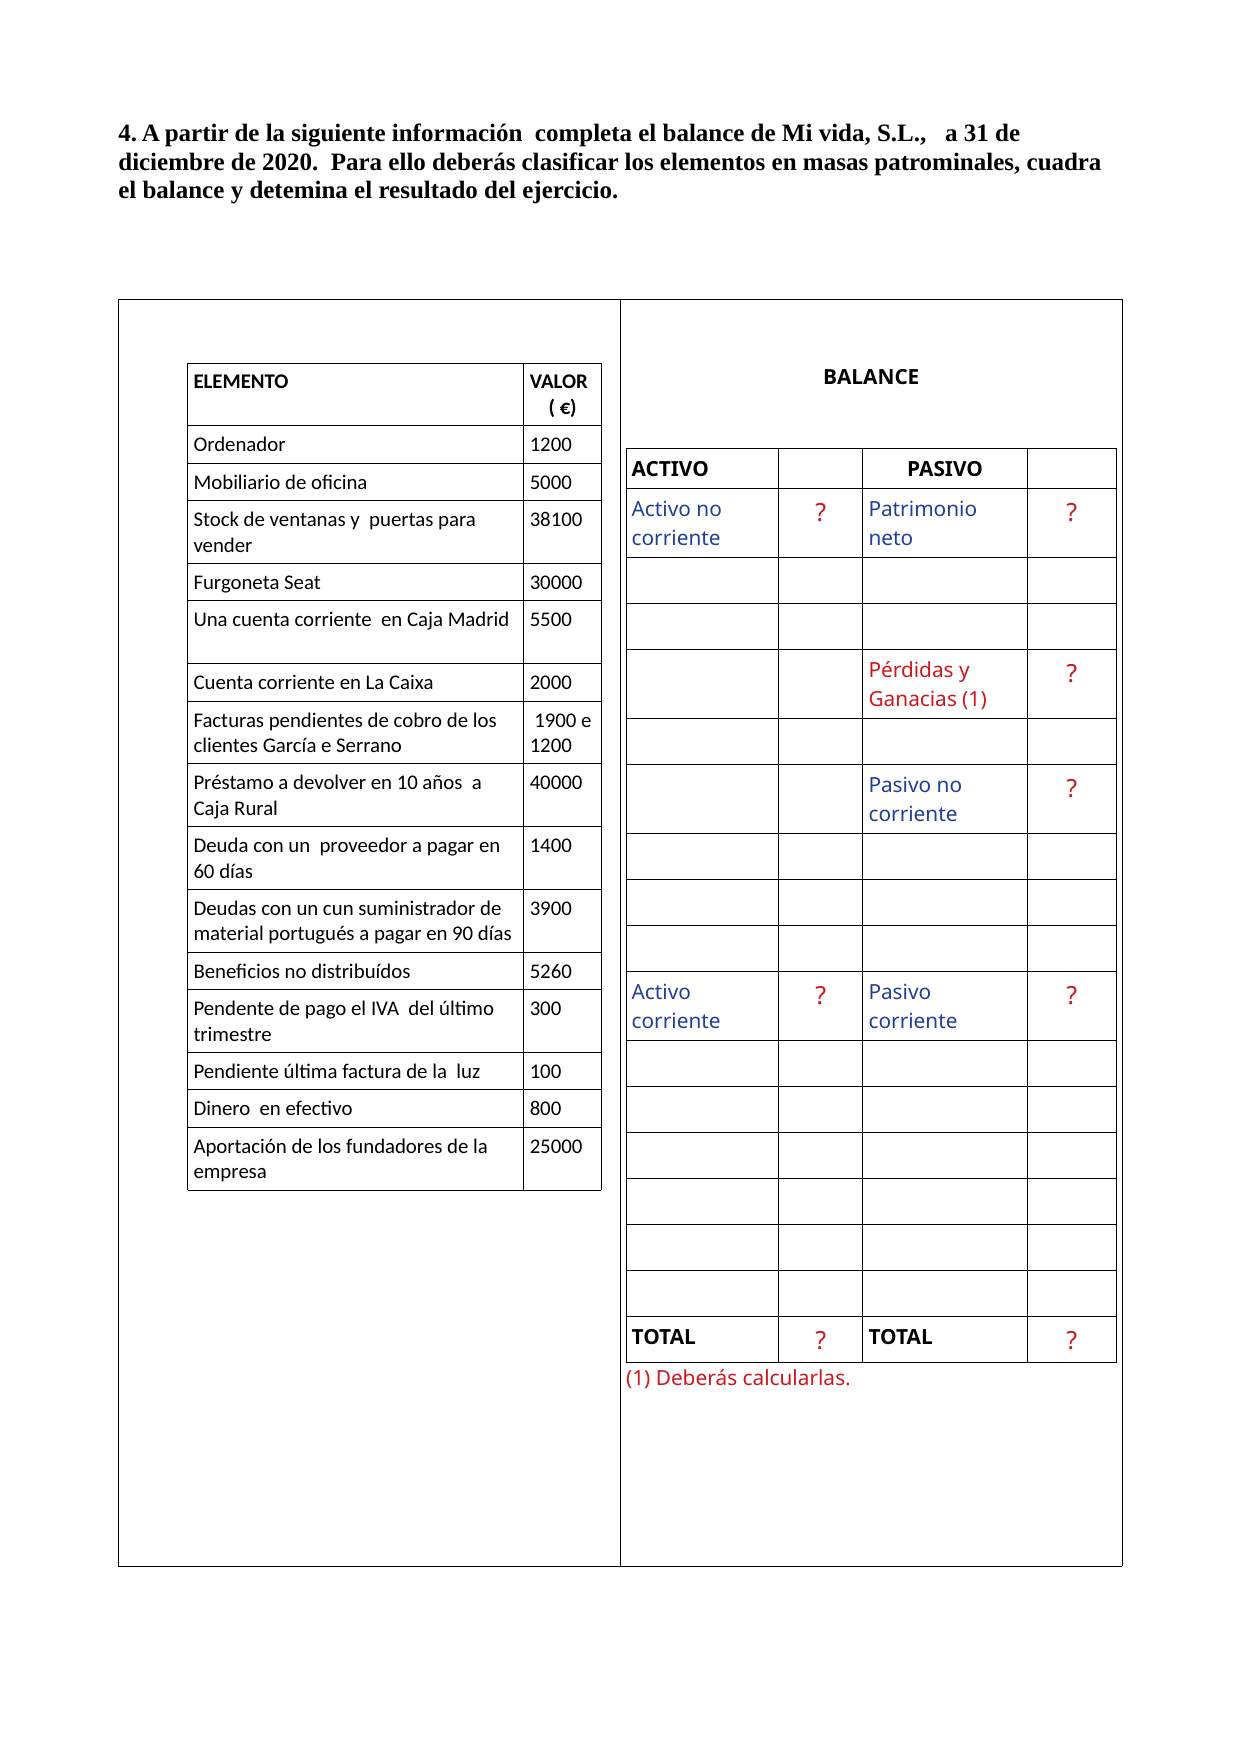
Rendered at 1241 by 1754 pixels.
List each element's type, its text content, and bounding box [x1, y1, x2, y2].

table_cell [863, 1271, 1027, 1316]
table_cell [1028, 719, 1116, 764]
table_cell Pendente de pago el IVA del último trimestre [188, 990, 523, 1052]
table_cell [627, 558, 778, 603]
table_cell [627, 650, 778, 718]
table_cell [627, 1179, 778, 1224]
table_cell [779, 650, 862, 718]
table_cell Ordenador [188, 426, 523, 463]
table_cell [863, 1041, 1027, 1086]
table_cell 38100 [524, 501, 601, 563]
table_cell [779, 1271, 862, 1316]
table_cell [863, 558, 1027, 603]
table_cell [779, 1087, 862, 1132]
table_header PASIVO [863, 449, 1027, 488]
table_cell [627, 719, 778, 764]
table_cell [779, 834, 862, 879]
table_cell [863, 719, 1027, 764]
table_cell [1028, 1133, 1116, 1178]
table_header BALANCE (1) Deberás calcularlas. [621, 300, 1122, 1566]
table_cell Pasivo corriente [863, 972, 1027, 1040]
table_cell [779, 880, 862, 925]
table_cell 5000 [524, 464, 601, 500]
table_cell Pendiente última factura de la luz [188, 1053, 523, 1089]
table_cell [627, 1041, 778, 1086]
table_cell [1028, 834, 1116, 879]
table_cell Deuda con un proveedor a pagar en 60 días [188, 827, 523, 889]
table_cell Activo corriente [627, 972, 778, 1040]
table_cell ? [1028, 650, 1116, 718]
table_header [1028, 449, 1116, 488]
table_cell ? [1028, 1317, 1116, 1362]
table_cell [1028, 1041, 1116, 1086]
table_cell 1900 e 1200 [524, 702, 601, 763]
table_cell Mobiliario de oficina [188, 464, 523, 500]
table_cell [1028, 604, 1116, 649]
table_cell 800 [524, 1090, 601, 1127]
table_cell 30000 [524, 564, 601, 600]
table_cell [627, 604, 778, 649]
table_cell Beneficios no distribuídos [188, 953, 523, 989]
table_cell [627, 880, 778, 925]
table_cell [779, 604, 862, 649]
table_cell [863, 1179, 1027, 1224]
table_cell ? [779, 972, 862, 1040]
table_cell Activo no corriente [627, 489, 778, 557]
table_cell 5500 [524, 601, 601, 663]
table_cell Furgoneta Seat [188, 564, 523, 600]
table_cell [779, 1133, 862, 1178]
table_header ELEMENTO [188, 364, 523, 425]
table_cell [1028, 1225, 1116, 1270]
table_cell [627, 834, 778, 879]
table_header [779, 449, 862, 488]
table_cell Una cuenta corriente en Caja Madrid [188, 601, 523, 663]
table_header VALOR ( €) [524, 364, 601, 425]
table_cell [863, 834, 1027, 879]
table_cell [863, 1133, 1027, 1178]
table_cell [779, 719, 862, 764]
table_cell ? [779, 489, 862, 557]
table_cell [863, 1087, 1027, 1132]
table_cell [627, 1271, 778, 1316]
table_cell Préstamo a devolver en 10 años a Caja Rural [188, 764, 523, 826]
table_cell Cuenta corriente en La Caixa [188, 664, 523, 701]
table_cell [627, 1133, 778, 1178]
table_cell ? [779, 1317, 862, 1362]
table_cell ? [1028, 489, 1116, 557]
text 4. A partir de la siguiente información completa el balance de Mi vida, S.L., a 31 de diciembre de 2020. Para ello deberás clasificar los elementos en masas patrominales, cuadra el balance y detemina el resultado del ejercicio. [118, 118, 1122, 204]
table_cell [779, 1179, 862, 1224]
table_cell Stock de ventanas y puertas para vender [188, 501, 523, 563]
table_cell [863, 926, 1027, 971]
table_cell [1028, 1271, 1116, 1316]
table_cell 1200 [524, 426, 601, 463]
table_cell [1028, 1087, 1116, 1132]
table_cell [627, 1225, 778, 1270]
table_cell [779, 765, 862, 833]
table_cell 3900 [524, 890, 601, 952]
table_cell [1028, 926, 1116, 971]
table_cell ? [1028, 972, 1116, 1040]
table_cell [863, 1225, 1027, 1270]
table_cell [779, 558, 862, 603]
table_cell Aportación de los fundadores de la empresa [188, 1128, 523, 1189]
table_cell [779, 1225, 862, 1270]
table_cell Deudas con un cun suministrador de material portugués a pagar en 90 días [188, 890, 523, 952]
table_cell Pérdidas y Ganacias (1) [863, 650, 1027, 718]
table_cell TOTAL [863, 1317, 1027, 1362]
table_cell [863, 880, 1027, 925]
table_cell [627, 1087, 778, 1132]
table_cell [779, 1041, 862, 1086]
table_cell TOTAL [627, 1317, 778, 1362]
table_cell [627, 926, 778, 971]
table_cell Patrimonio neto [863, 489, 1027, 557]
table_header ACTIVO [627, 449, 778, 488]
table_cell 2000 [524, 664, 601, 701]
table_cell [1028, 880, 1116, 925]
table_cell 40000 [524, 764, 601, 826]
table_cell 5260 [524, 953, 601, 989]
table_cell [1028, 1179, 1116, 1224]
table_cell Facturas pendientes de cobro de los clientes García e Serrano [188, 702, 523, 763]
table_cell [863, 604, 1027, 649]
table_cell 25000 [524, 1128, 601, 1189]
table_cell 100 [524, 1053, 601, 1089]
table_header [119, 300, 620, 1566]
table_cell Pasivo no corriente [863, 765, 1027, 833]
table_cell Dinero en efectivo [188, 1090, 523, 1127]
table_cell [627, 765, 778, 833]
table_cell 1400 [524, 827, 601, 889]
table_cell 300 [524, 990, 601, 1052]
table_cell [1028, 558, 1116, 603]
table_cell [779, 926, 862, 971]
table_cell ? [1028, 765, 1116, 833]
